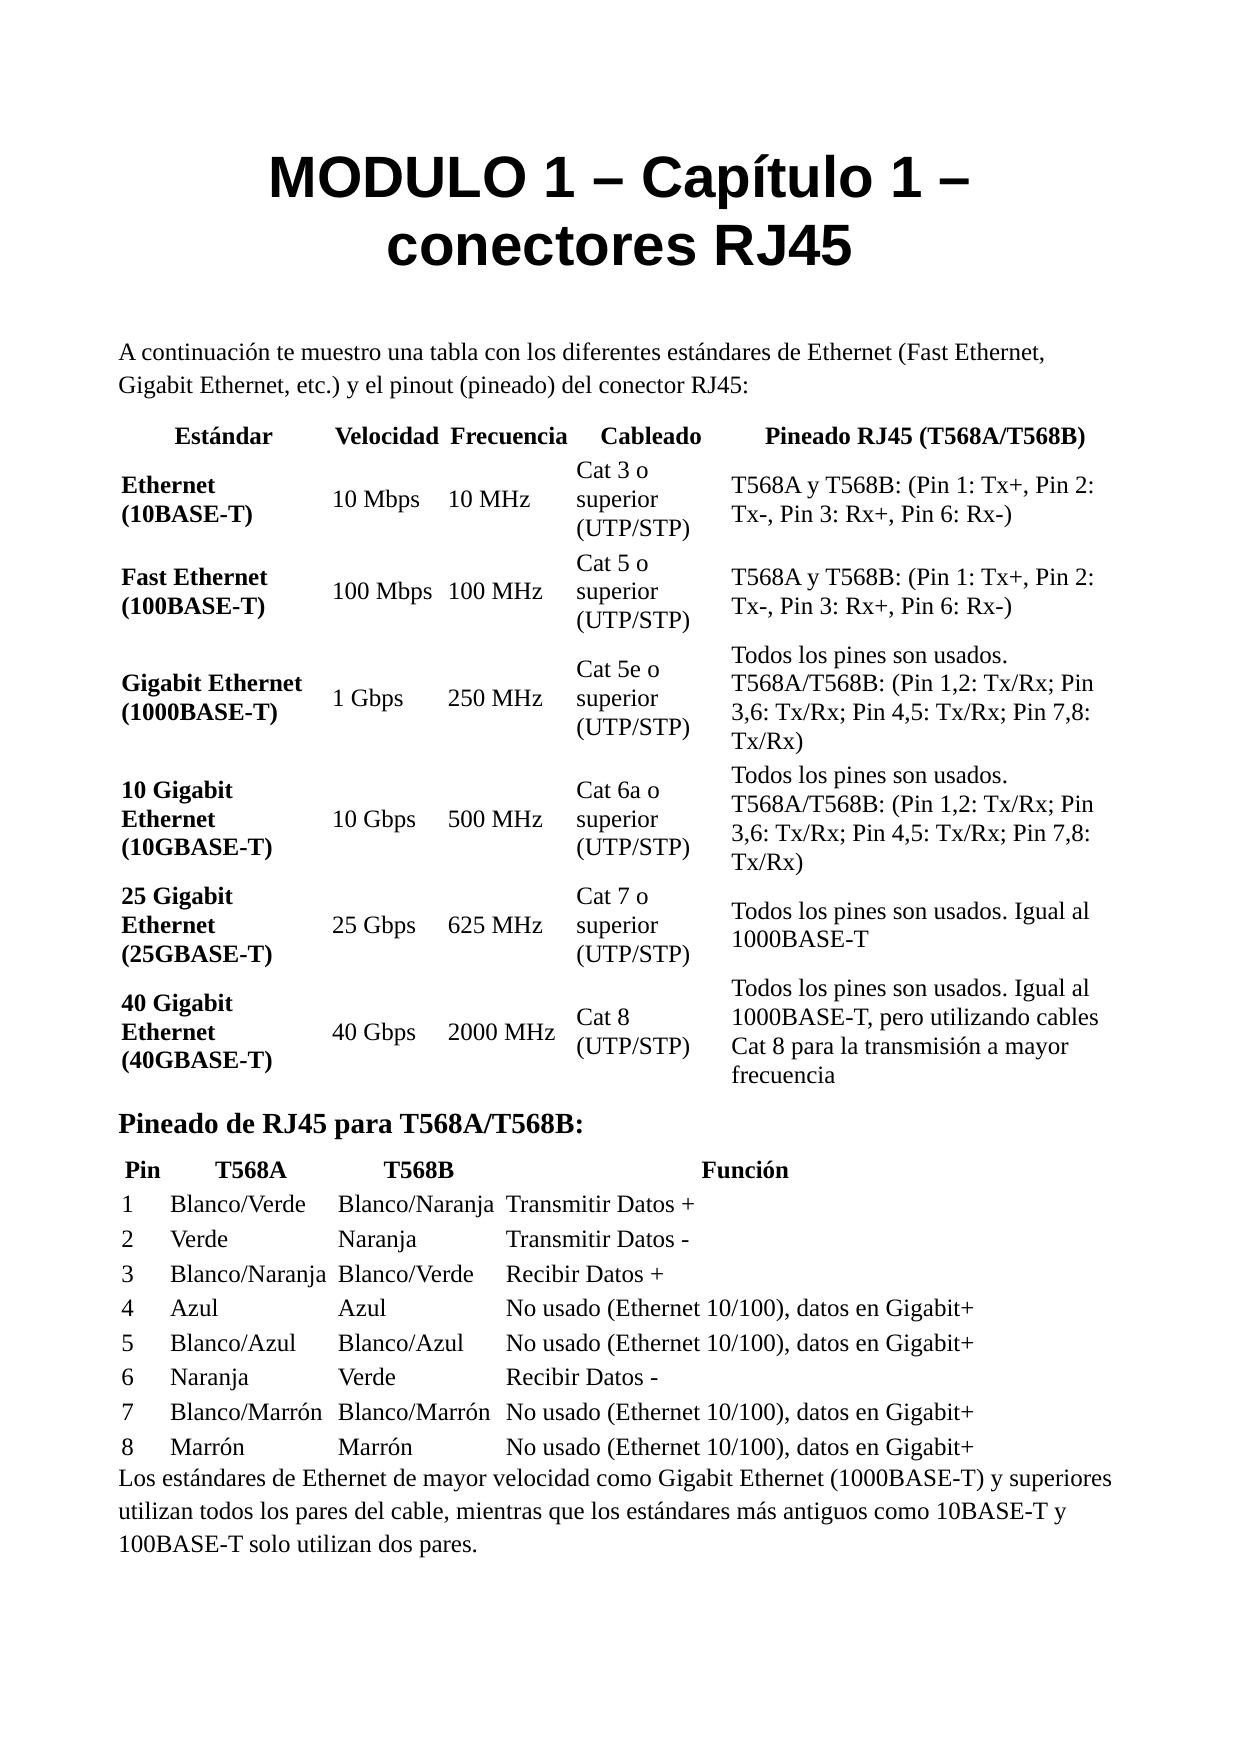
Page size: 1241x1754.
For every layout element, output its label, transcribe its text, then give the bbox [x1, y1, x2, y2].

table_cell Blanco/Verde [335, 1256, 503, 1290]
title MODULO 1 – Capítulo 1 – conectores RJ45 [118, 143, 1122, 277]
table_header Función [503, 1152, 987, 1187]
table_cell Transmitir Datos + [503, 1187, 987, 1221]
table_cell Blanco/Naranja [167, 1256, 335, 1290]
table_cell Blanco/Verde [167, 1187, 335, 1221]
table_cell Gigabit Ethernet (1000BASE-T) [118, 637, 329, 758]
table_cell Cat 6a o superior (UTP/STP) [573, 758, 728, 878]
table_cell No usado (Ethernet 10/100), datos en Gigabit+ [503, 1325, 987, 1359]
table_cell Naranja [335, 1221, 503, 1256]
table_cell Cat 5e o superior (UTP/STP) [573, 637, 728, 758]
table_cell Recibir Datos + [503, 1256, 987, 1290]
table_cell 2 [118, 1221, 167, 1256]
table_cell 25 Gigabit Ethernet (25GBASE-T) [118, 879, 329, 971]
table_cell Marrón [335, 1429, 503, 1463]
table_cell 10 Gbps [329, 758, 445, 878]
table_cell Azul [335, 1290, 503, 1325]
table_cell Cat 8 (UTP/STP) [573, 971, 728, 1091]
table_cell Blanco/Marrón [335, 1394, 503, 1429]
table_cell Naranja [167, 1360, 335, 1394]
table_cell Cat 5 o superior (UTP/STP) [573, 545, 728, 637]
table_cell Azul [167, 1290, 335, 1325]
table_header Frecuencia [445, 418, 573, 453]
table_cell 100 Mbps [329, 545, 445, 637]
table_cell 10 Gigabit Ethernet (10GBASE-T) [118, 758, 329, 878]
table_cell 2000 MHz [445, 971, 573, 1091]
table_header T568A [167, 1152, 335, 1187]
table_cell 8 [118, 1429, 167, 1463]
table_cell Todos los pines son usados. T568A/T568B: (Pin 1,2: Tx/Rx; Pin 3,6: Tx/Rx; Pin 4,5: Tx/Rx; Pin 7,8: Tx/Rx) [728, 758, 1122, 878]
table_header Pin [118, 1152, 167, 1187]
table_cell Blanco/Naranja [335, 1187, 503, 1221]
table_cell 4 [118, 1290, 167, 1325]
table_cell 100 MHz [445, 545, 573, 637]
table_cell Todos los pines son usados. Igual al 1000BASE-T, pero utilizando cables Cat 8 para la transmisión a mayor frecuencia [728, 971, 1122, 1091]
table_cell Todos los pines son usados. T568A/T568B: (Pin 1,2: Tx/Rx; Pin 3,6: Tx/Rx; Pin 4,5: Tx/Rx; Pin 7,8: Tx/Rx) [728, 637, 1122, 758]
table_header Cableado [573, 418, 728, 453]
table_cell Cat 7 o superior (UTP/STP) [573, 879, 728, 971]
table_header Velocidad [329, 418, 445, 453]
table_cell 10 Mbps [329, 453, 445, 545]
table_cell 500 MHz [445, 758, 573, 878]
table_cell Cat 3 o superior (UTP/STP) [573, 453, 728, 545]
table_header Estándar [118, 418, 329, 453]
table_cell 1 [118, 1187, 167, 1221]
table_header Pineado RJ45 (T568A/T568B) [728, 418, 1122, 453]
table_cell 3 [118, 1256, 167, 1290]
table_cell 10 MHz [445, 453, 573, 545]
table_cell 40 Gigabit Ethernet (40GBASE-T) [118, 971, 329, 1091]
table_cell 25 Gbps [329, 879, 445, 971]
subtitle Pineado de RJ45 para T568A/T568B: [118, 1106, 1122, 1139]
table_cell Blanco/Azul [167, 1325, 335, 1359]
table_cell No usado (Ethernet 10/100), datos en Gigabit+ [503, 1429, 987, 1463]
table_cell No usado (Ethernet 10/100), datos en Gigabit+ [503, 1290, 987, 1325]
table_cell Ethernet (10BASE-T) [118, 453, 329, 545]
table_cell 7 [118, 1394, 167, 1429]
table_cell Recibir Datos - [503, 1360, 987, 1394]
table_cell Marrón [167, 1429, 335, 1463]
table_cell 5 [118, 1325, 167, 1359]
table_cell 1 Gbps [329, 637, 445, 758]
table_cell Verde [335, 1360, 503, 1394]
table_cell No usado (Ethernet 10/100), datos en Gigabit+ [503, 1394, 987, 1429]
table_cell Fast Ethernet (100BASE-T) [118, 545, 329, 637]
table_cell T568A y T568B: (Pin 1: Tx+, Pin 2: Tx-, Pin 3: Rx+, Pin 6: Rx-) [728, 545, 1122, 637]
table_cell 6 [118, 1360, 167, 1394]
table_cell T568A y T568B: (Pin 1: Tx+, Pin 2: Tx-, Pin 3: Rx+, Pin 6: Rx-) [728, 453, 1122, 545]
table_cell 625 MHz [445, 879, 573, 971]
table_cell Todos los pines son usados. Igual al 1000BASE-T [728, 879, 1122, 971]
table_cell Blanco/Marrón [167, 1394, 335, 1429]
table_cell Verde [167, 1221, 335, 1256]
table_header T568B [335, 1152, 503, 1187]
table_cell 250 MHz [445, 637, 573, 758]
table_cell 40 Gbps [329, 971, 445, 1091]
table_cell Blanco/Azul [335, 1325, 503, 1359]
table_cell Transmitir Datos - [503, 1221, 987, 1256]
text A continuación te muestro una tabla con los diferentes estándares de Ethernet (Fast Ethernet, Gigabit Ethernet, etc.) y el pinout (pineado) del conector RJ45: [118, 337, 1122, 399]
text Los estándares de Ethernet de mayor velocidad como Gigabit Ethernet (1000BASE-T) y superiores utilizan todos los pares del cable, mientras que los estándares más antiguos como 10BASE-T y 100BASE-T solo utilizan dos pares. [118, 1463, 1122, 1558]
